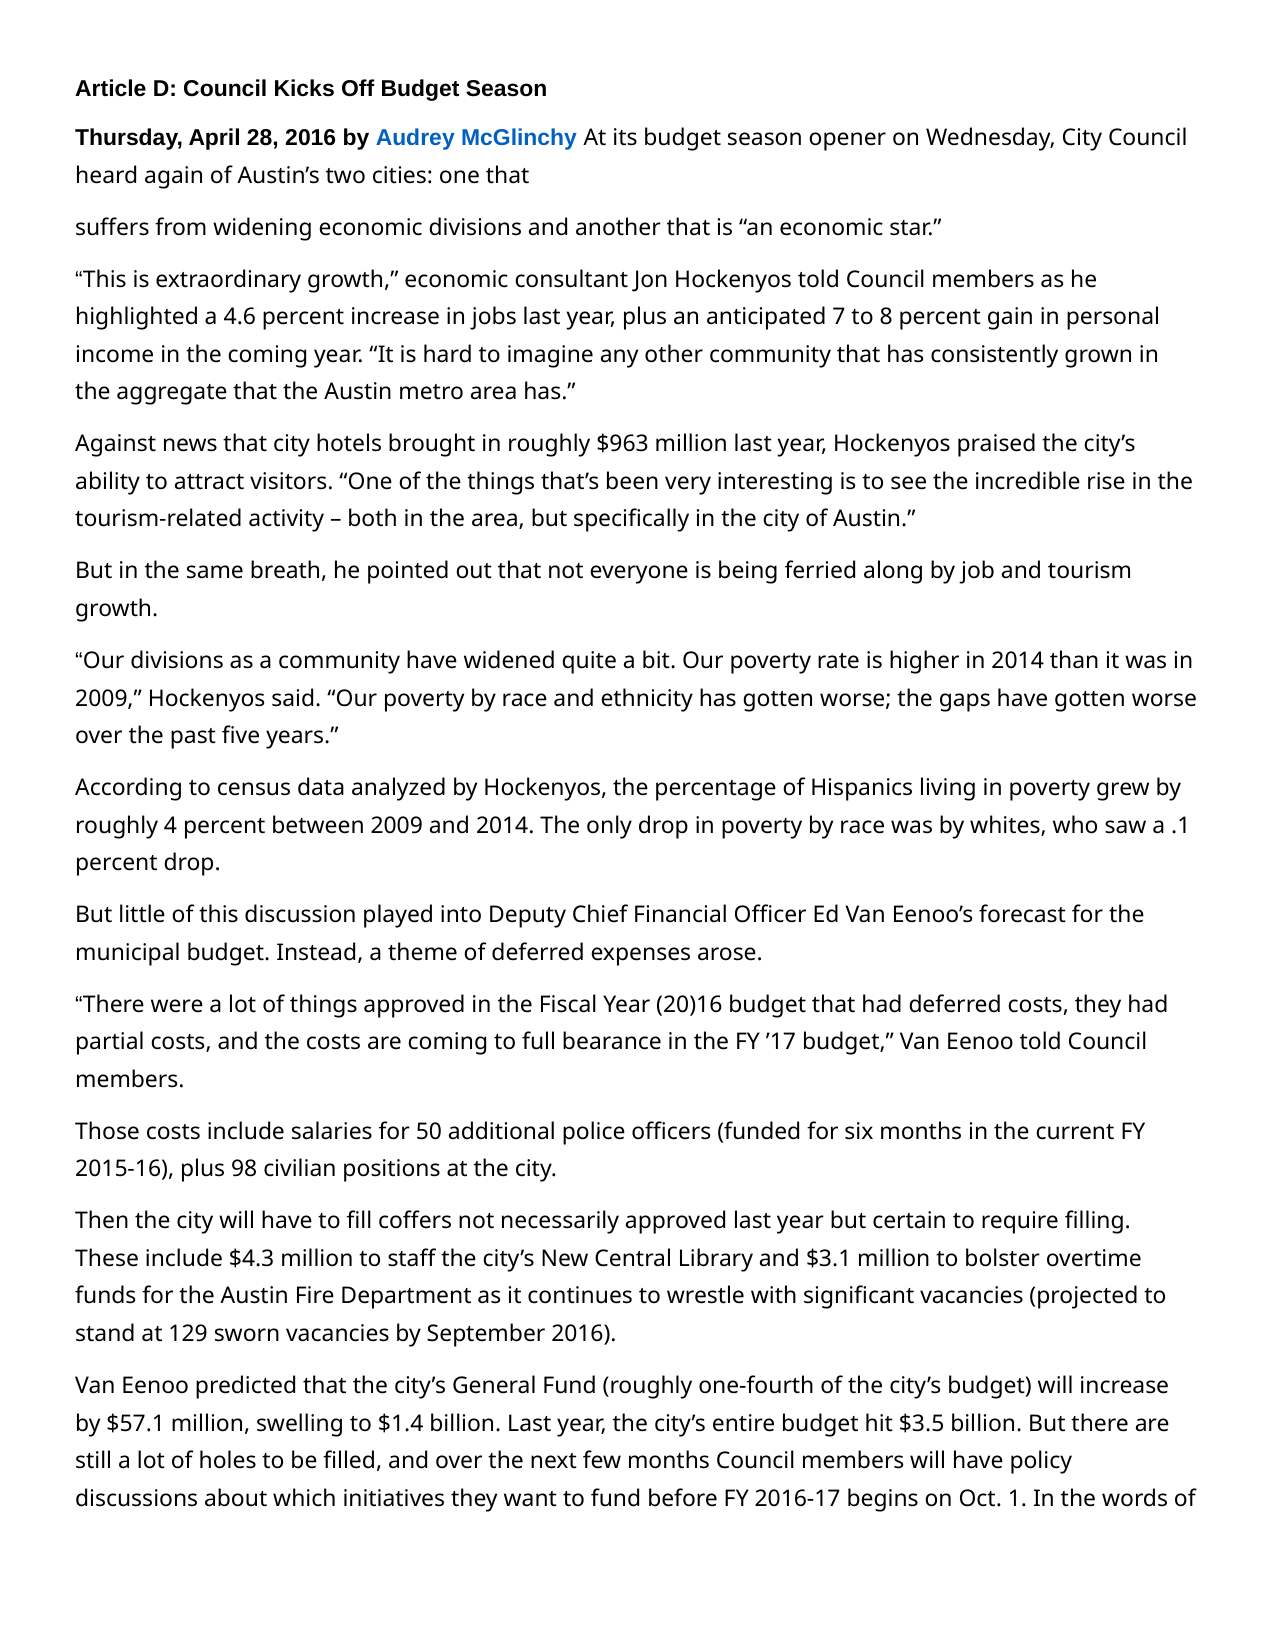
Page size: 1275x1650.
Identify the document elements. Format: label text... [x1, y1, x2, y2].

text Article D: Council Kicks Off Budget Season [75, 75, 1200, 101]
text suffers from widening economic divisions and another that is “an economic star.” [75, 211, 1200, 242]
text Against news that city hotels brought in roughly $963 million last year, Hockenyos praised the city’s ability to attract visitors. “One of the things that’s been very interesting is to see the incredible rise in the tourism-related activity – both in the area, but specifically in the city of Austin.” [75, 427, 1200, 534]
text “This is extraordinary growth,” economic consultant Jon Hockenyos told Council members as he highlighted a 4.6 percent increase in jobs last year, plus an anticipated 7 to 8 percent gain in personal income in the coming year. “It is hard to imagine any other community that has consistently grown in the aggregate that the Austin metro area has.” [75, 263, 1200, 407]
text According to census data analyzed by Hockenyos, the percentage of Hispanics living in poverty grew by roughly 4 percent between 2009 and 2014. The only drop in poverty by race was by whites, who saw a .1 percent drop. [75, 771, 1200, 877]
text “Our divisions as a community have widened quite a bit. Our poverty rate is higher in 2014 than it was in 2009,” Hockenyos said. “Our poverty by race and ethnicity has gotten worse; the gaps have gotten worse over the past five years.” [75, 644, 1200, 750]
text Thursday, April 28, 2016 by Audrey McGlinchy At its budget season opener on Wednesday, City Council heard again of Austin’s two cities: one that [75, 121, 1200, 190]
text But in the same breath, he pointed out that not everyone is being ferried along by job and tourism growth. [75, 554, 1200, 623]
text Those costs include salaries for 50 additional police officers (funded for six months in the current FY 2015-16), plus 98 civilian positions at the city. [75, 1115, 1200, 1184]
text Then the city will have to fill coffers not necessarily approved last year but certain to require filling. These include $4.3 million to staff the city’s New Central Library and $3.1 million to bolster overtime funds for the Austin Fire Department as it continues to wrestle with significant vacancies (projected to stand at 129 sworn vacancies by September 2016). [75, 1204, 1200, 1348]
text “There were a lot of things approved in the Fiscal Year (20)16 budget that had deferred costs, they had partial costs, and the costs are coming to full bearance in the FY ’17 budget,” Van Eenoo told Council members. [75, 988, 1200, 1094]
text But little of this discussion played into Deputy Chief Financial Officer Ed Van Eenoo’s forecast for the municipal budget. Instead, a theme of deferred expenses arose. [75, 898, 1200, 967]
text Van Eenoo predicted that the city’s General Fund (roughly one-fourth of the city’s budget) will increase by $57.1 million, swelling to $1.4 billion. Last year, the city’s entire budget hit $3.5 billion. But there are still a lot of holes to be filled, and over the next few months Council members will have policy discussions about which initiatives they want to fund before FY 2016-17 begins on Oct. 1. In the words of [75, 1369, 1200, 1513]
